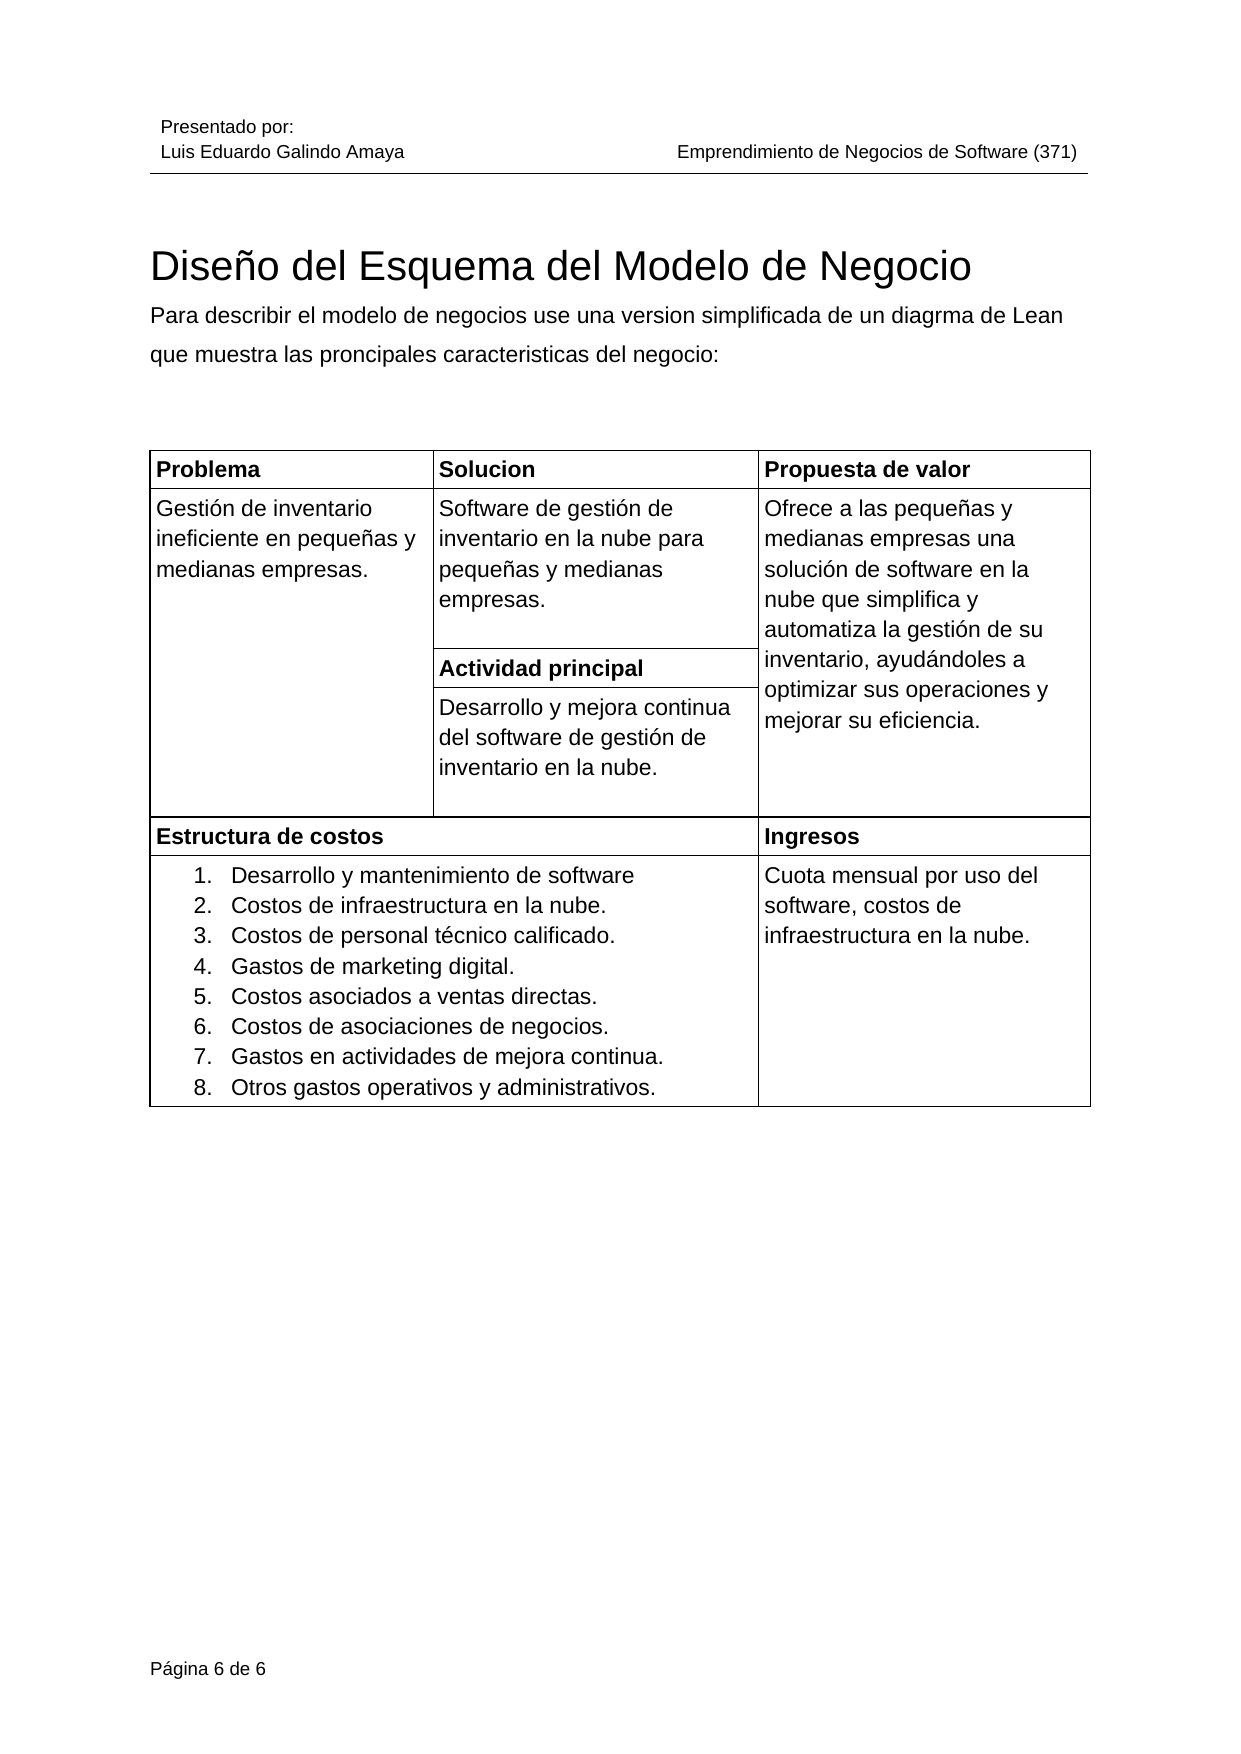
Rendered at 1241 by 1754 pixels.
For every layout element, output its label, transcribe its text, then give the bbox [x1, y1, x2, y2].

table_header Solucion [434, 451, 758, 488]
table_cell Gestión de inventario ineficiente en pequeñas y medianas empresas. [151, 489, 433, 816]
table_header Propuesta de valor [759, 451, 1090, 488]
subtitle Diseño del Esquema del Modelo de Negocio [150, 241, 1090, 289]
table_cell Actividad principal [434, 649, 758, 687]
text Para describir el modelo de negocios use una version simplificada de un diagrma de Lean que muestra las proncipales caracteristicas del negocio: [150, 302, 1090, 368]
table_cell Cuota mensual por uso del software, costos de infraestructura en la nube. [759, 856, 1090, 1106]
table_cell Desarrollo y mantenimiento de software Costos de infraestructura en la nube. Costos de personal técnico calificado. Gastos de marketing digital. Costos asociados a ventas directas. Costos de asociaciones de negocios. Gastos en actividades de mejora continua. Otros gastos operativos y administrativos. [151, 856, 758, 1106]
table_cell Software de gestión de inventario en la nube para pequeñas y medianas empresas. [434, 489, 758, 648]
table_cell Desarrollo y mejora continua del software de gestión de inventario en la nube. [434, 688, 758, 816]
table_header Problema [151, 451, 433, 488]
table_cell Estructura de costos [151, 818, 758, 855]
table_cell Ofrece a las pequeñas y medianas empresas una solución de software en la nube que simplifica y automatiza la gestión de su inventario, ayudándoles a optimizar sus operaciones y mejorar su eficiencia. [759, 489, 1090, 816]
table_cell Ingresos [759, 818, 1090, 855]
